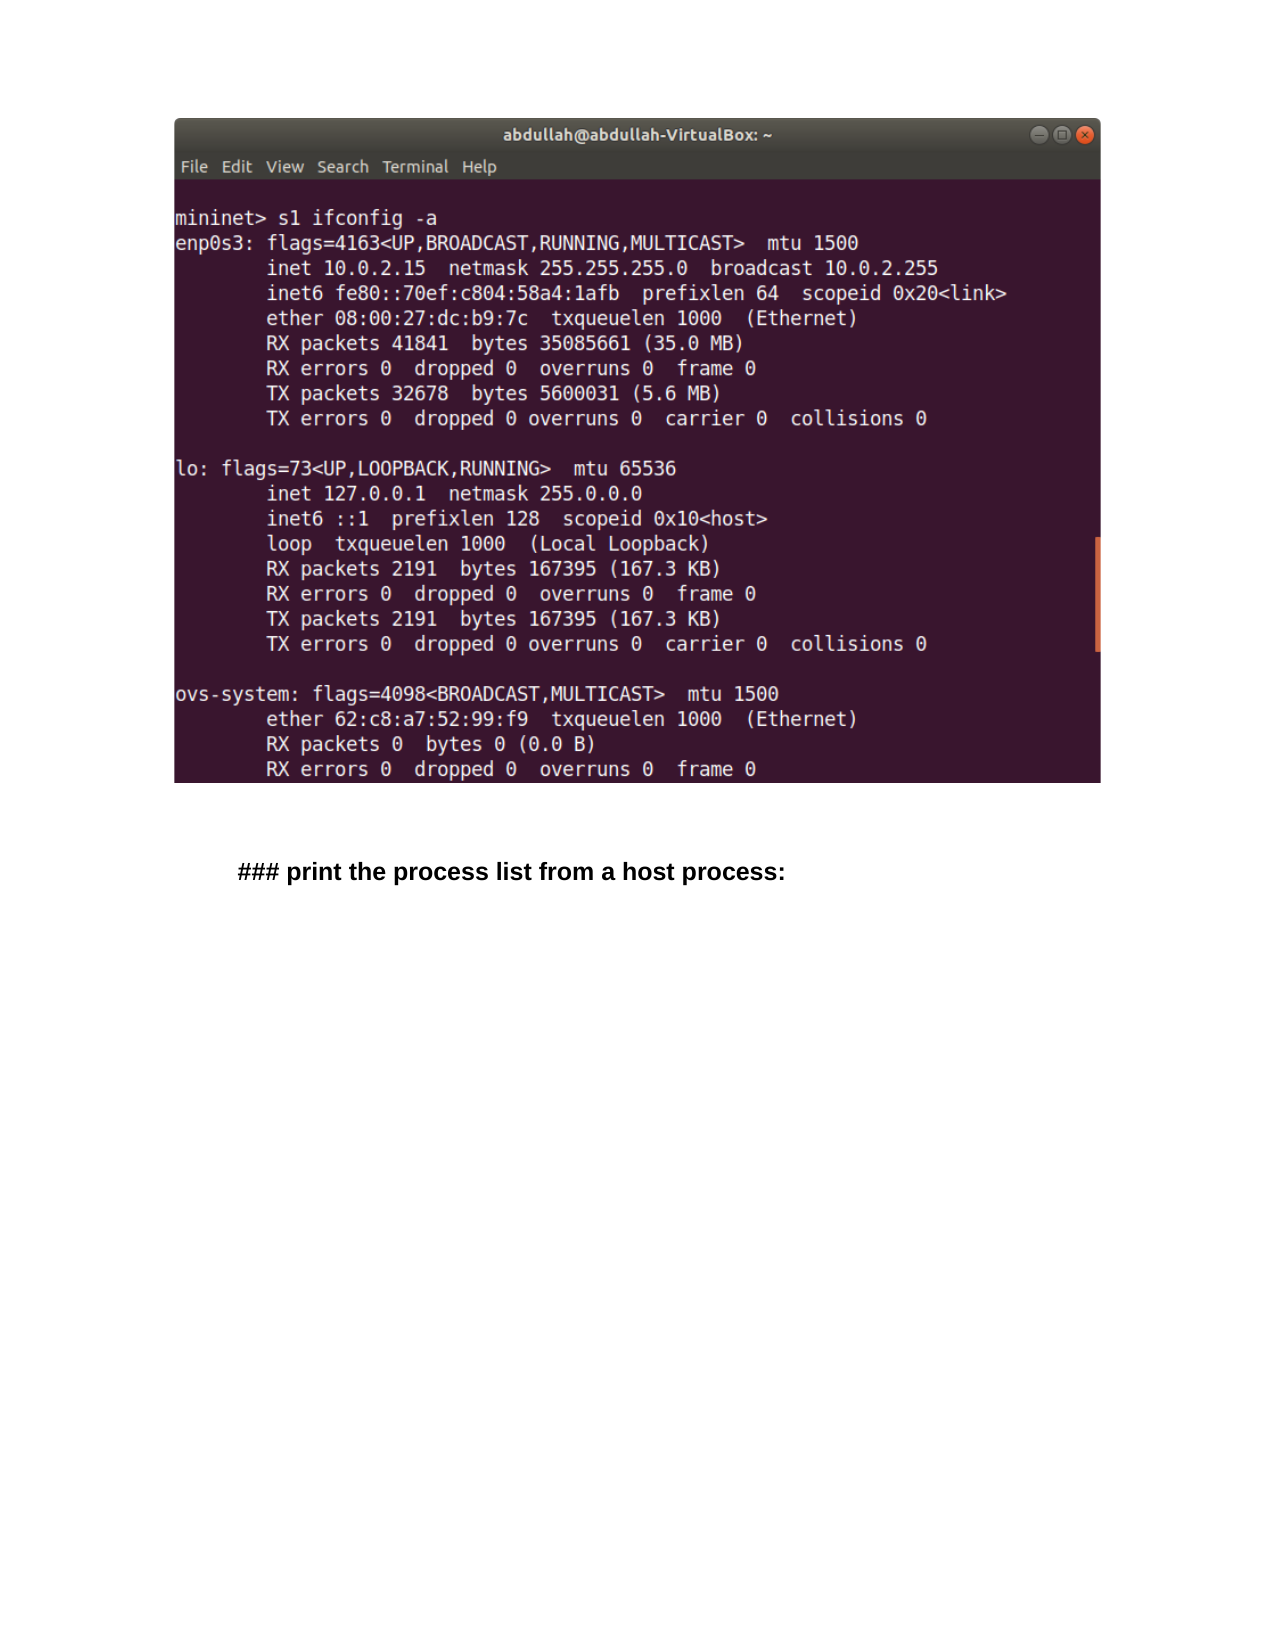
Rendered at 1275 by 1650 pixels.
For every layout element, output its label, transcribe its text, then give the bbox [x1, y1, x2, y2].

picture [174, 118, 1101, 783]
text ### print the process list from a host process: [231, 857, 1157, 886]
